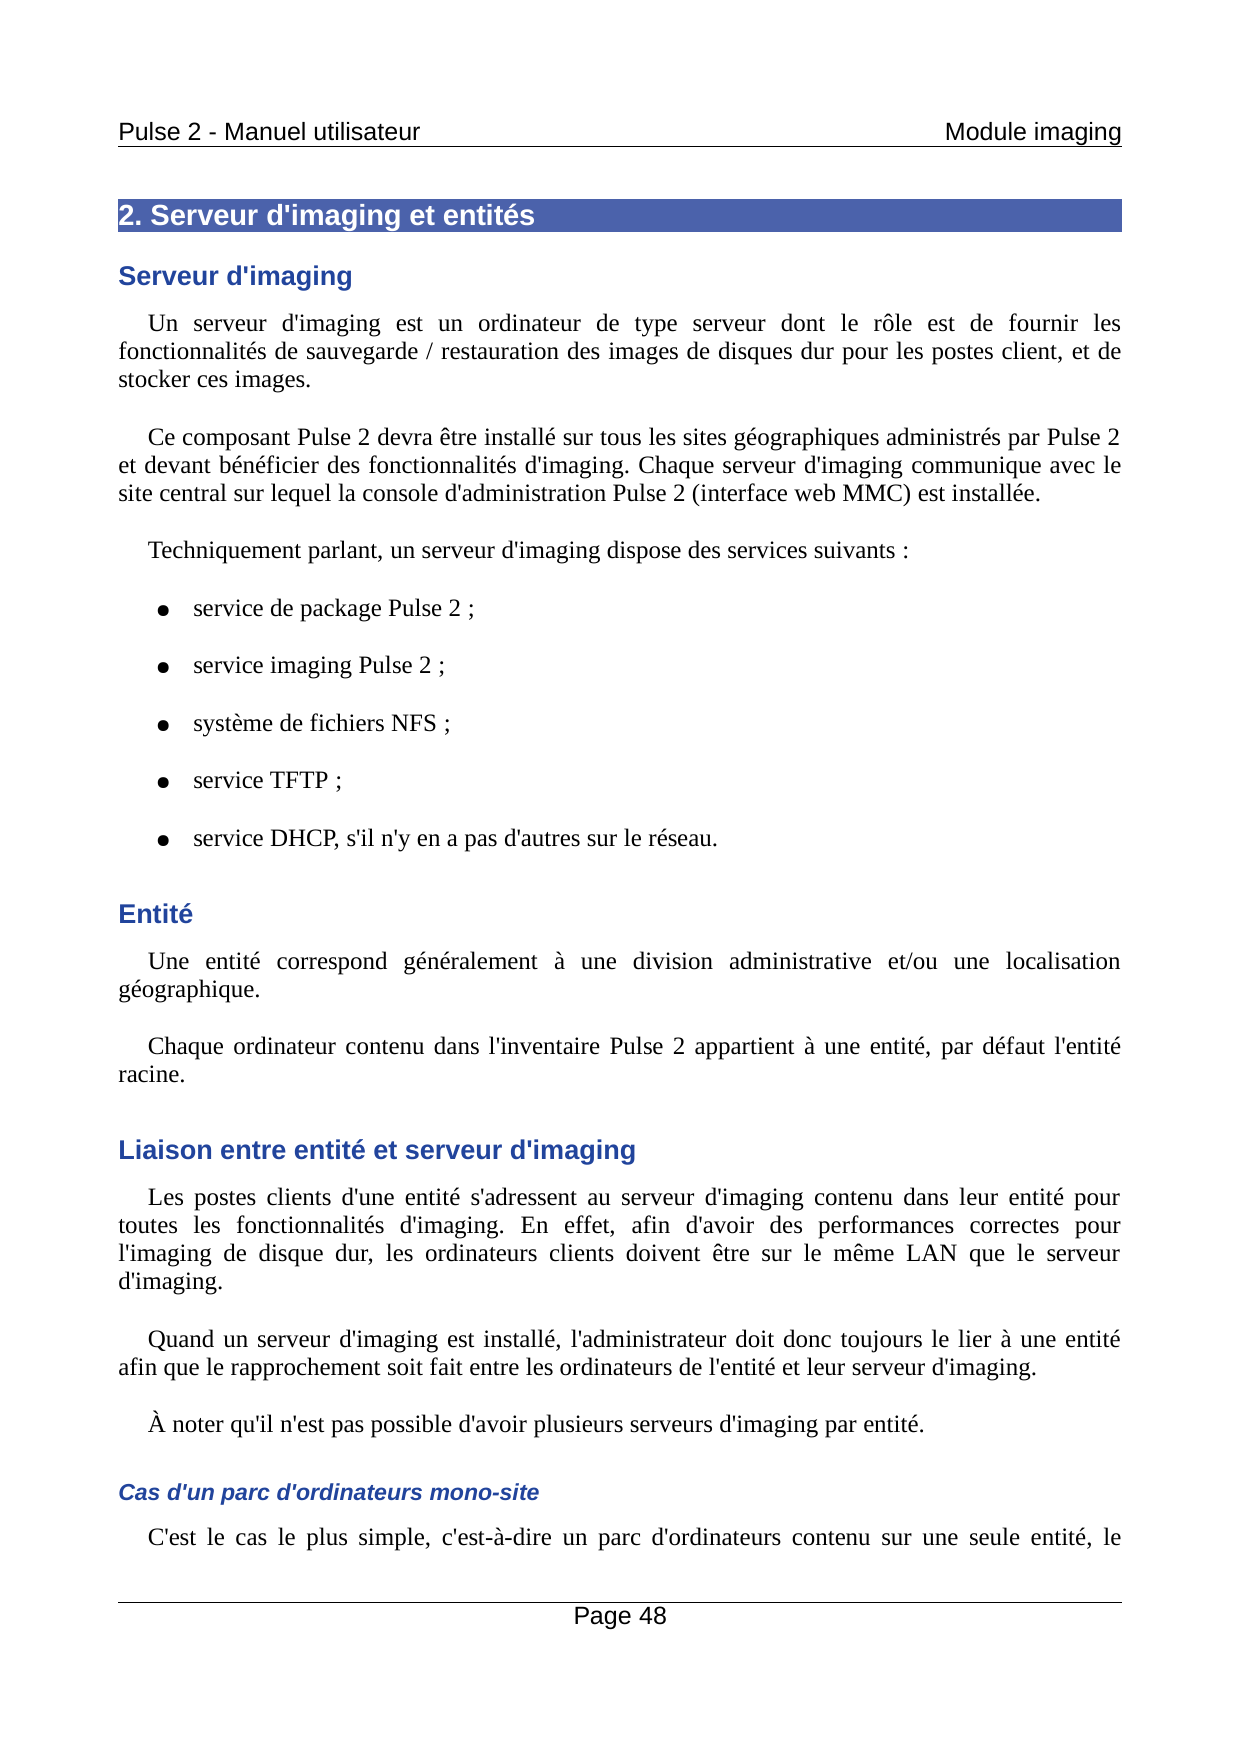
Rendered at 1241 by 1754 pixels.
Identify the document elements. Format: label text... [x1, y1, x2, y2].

list service DHCP, s'il n'y en a pas d'autres sur le réseau. [156, 824, 1122, 852]
text Une entité correspond généralement à une division administrative et/ou une localisation géographique. [118, 947, 1122, 1003]
text Chaque ordinateur contenu dans l'inventaire Pulse 2 appartient à une entité, par défaut l'entité racine. [118, 1032, 1122, 1088]
subtitle Cas d'un parc d'ordinateurs mono-site [118, 1479, 1122, 1505]
text Un serveur d'imaging est un ordinateur de type serveur dont le rôle est de fournir les fonctionnalités de sauvegarde / restauration des images de disques dur pour les postes client, et de stocker ces images. [118, 309, 1122, 393]
subtitle Entité [118, 899, 1122, 929]
list système de fichiers NFS ; [156, 709, 1122, 737]
text C'est le cas le plus simple, c'est-à-dire un parc d'ordinateurs contenu sur une seule entité, le [118, 1523, 1122, 1551]
text Ce composant Pulse 2 devra être installé sur tous les sites géographiques administrés par Pulse 2 et devant bénéficier des fonctionnalités d'imaging. Chaque serveur d'imaging communique avec le site central sur lequel la console d'administration Pulse 2 (interface web MMC) est installée. [118, 423, 1122, 507]
list service de package Pulse 2 ; [156, 594, 1122, 622]
text Quand un serveur d'imaging est installé, l'administrateur doit donc toujours le lier à une entité afin que le rapprochement soit fait entre les ordinateurs de l'entité et leur serveur d'imaging. [118, 1324, 1122, 1381]
subtitle Serveur d'imaging et entités [118, 199, 1122, 232]
subtitle Serveur d'imaging [118, 261, 1122, 291]
list service imaging Pulse 2 ; [156, 651, 1122, 679]
subtitle Liaison entre entité et serveur d'imaging [118, 1135, 1122, 1165]
text Techniquement parlant, un serveur d'imaging dispose des services suivants : [118, 536, 1122, 564]
text Les postes clients d'une entité s'adressent au serveur d'imaging contenu dans leur entité pour toutes les fonctionnalités d'imaging. En effet, afin d'avoir des performances correctes pour l'imaging de disque dur, les ordinateurs clients doivent être sur le même LAN que le serveur d'imaging. [118, 1183, 1122, 1295]
text À noter qu'il n'est pas possible d'avoir plusieurs serveurs d'imaging par entité. [118, 1410, 1122, 1438]
list service TFTP ; [156, 766, 1122, 794]
